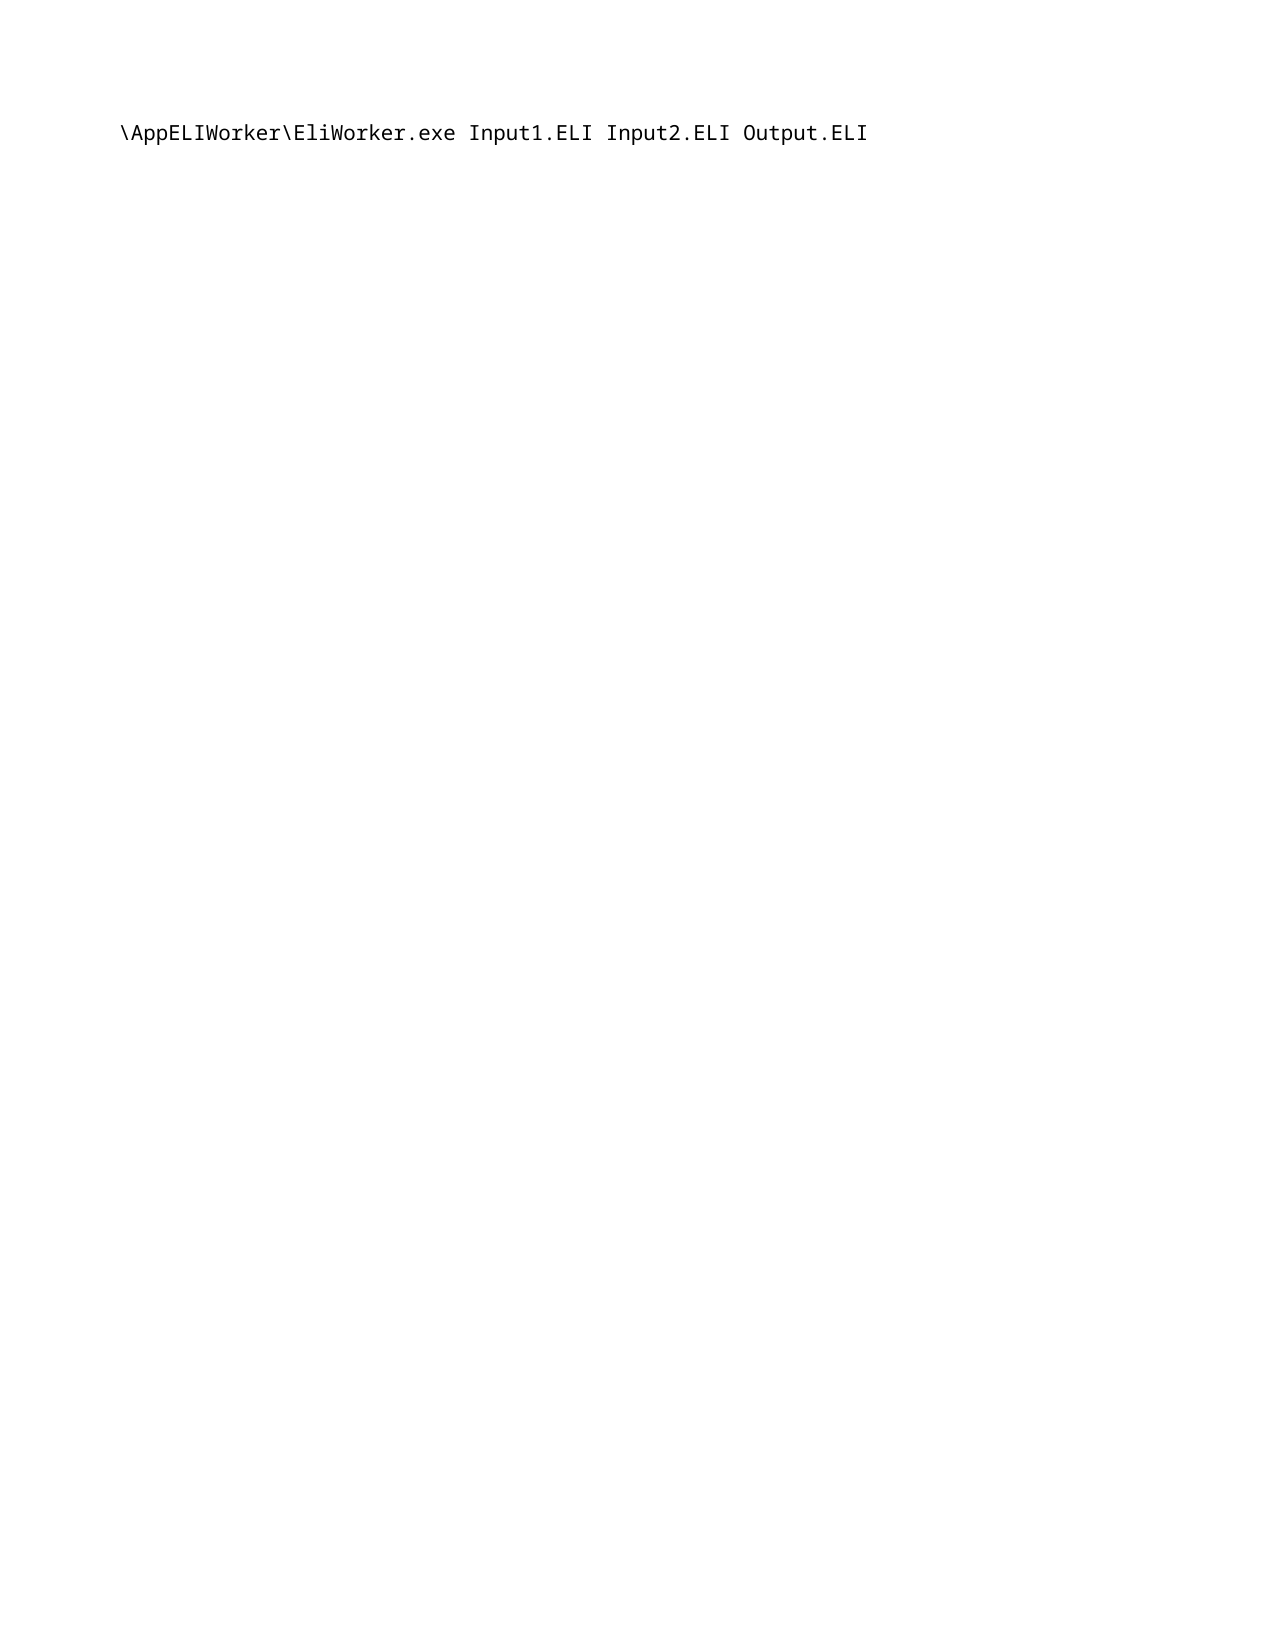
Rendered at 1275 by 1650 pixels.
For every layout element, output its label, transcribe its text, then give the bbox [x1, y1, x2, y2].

text \AppELIWorker\EliWorker.exe Input1.ELI Input2.ELI Output.ELI [118, 118, 1157, 147]
